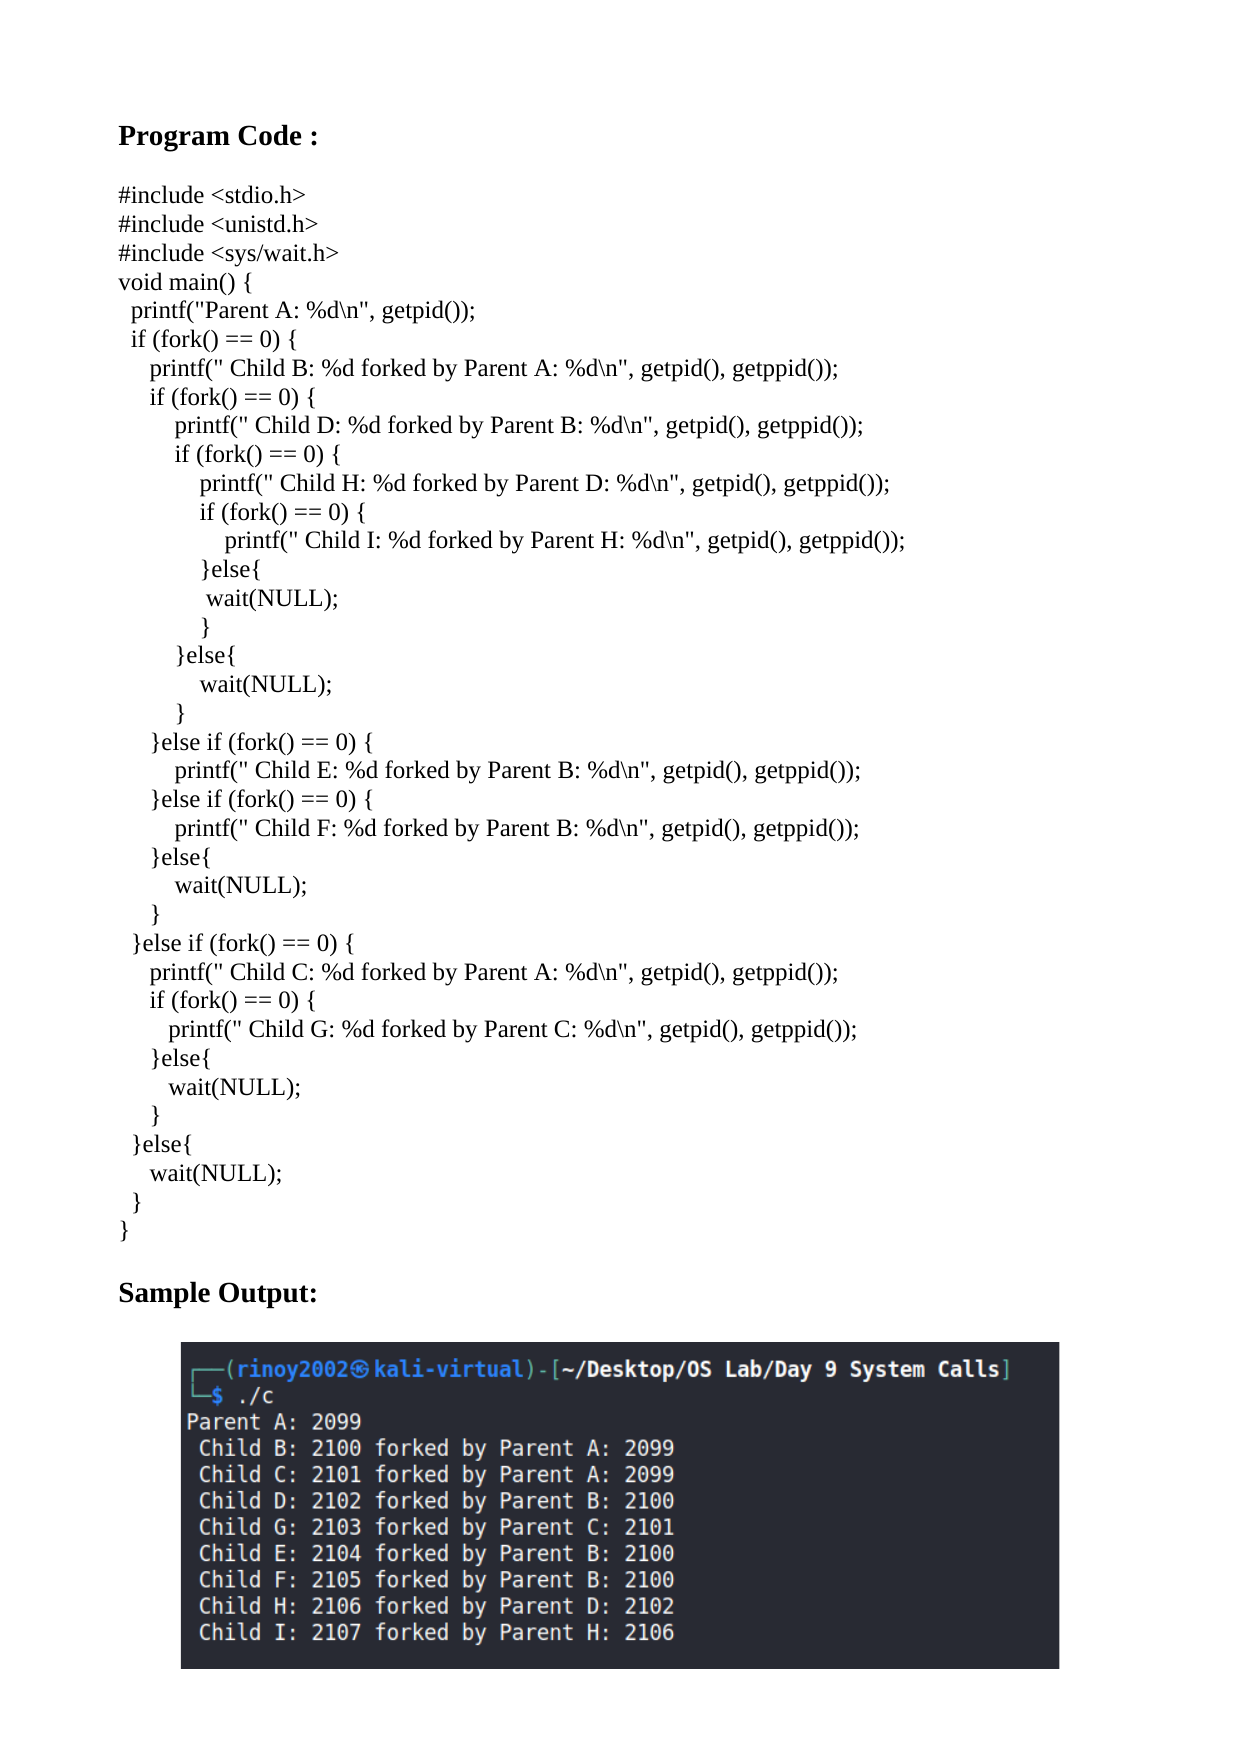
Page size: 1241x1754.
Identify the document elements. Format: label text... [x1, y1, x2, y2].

text #include <stdio.h> #include <unistd.h> #include <sys/wait.h> void main() { printf("Parent A: %d\n", getpid()); if (fork() == 0) { printf(" Child B: %d forked by Parent A: %d\n", getpid(), getppid()); if (fork() == 0) { printf(" Child D: %d forked by Parent B: %d\n", getpid(), getppid()); if (fork() == 0) { printf(" Child H: %d forked by Parent D: %d\n", getpid(), getppid()); if (fork() == 0) { printf(" Child I: %d forked by Parent H: %d\n", getpid(), getppid()); }else{ wait(NULL); } }else{ wait(NULL); } }else if (fork() == 0) { printf(" Child E: %d forked by Parent B: %d\n", getpid(), getppid()); }else if (fork() == 0) { printf(" Child F: %d forked by Parent B: %d\n", getpid(), getppid()); }else{ wait(NULL); } }else if (fork() == 0) { printf(" Child C: %d forked by Parent A: %d\n", getpid(), getppid()); if (fork() == 0) { printf(" Child G: %d forked by Parent C: %d\n", getpid(), getppid()); }else{ wait(NULL); } }else{ wait(NULL); } } [118, 180, 1122, 1244]
text Program Code : [118, 118, 1122, 152]
picture [180, 1342, 1060, 1669]
text Sample Output: [118, 1244, 1122, 1309]
